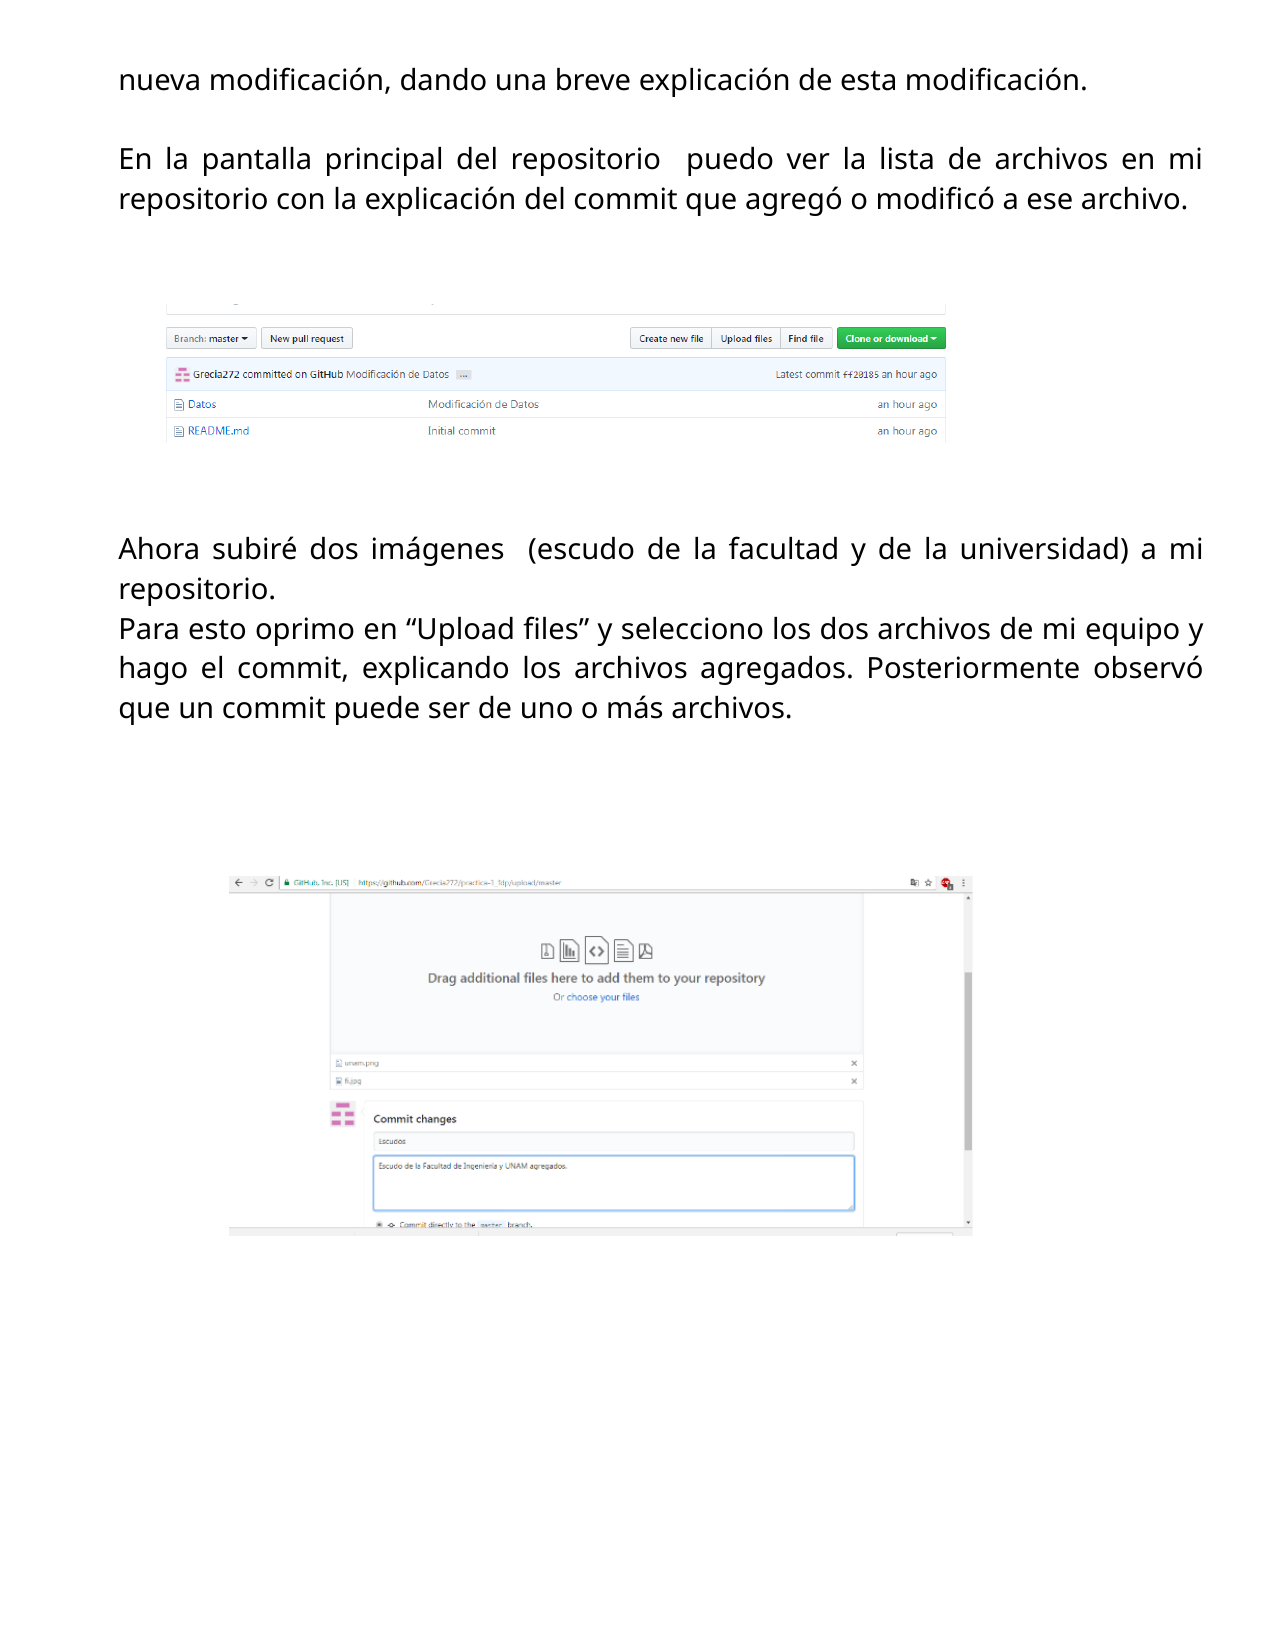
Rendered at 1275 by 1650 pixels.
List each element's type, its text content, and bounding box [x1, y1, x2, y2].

text nueva modificación, dando una breve explicación de esta modificación. [118, 59, 1205, 99]
text Para esto oprimo en “Upload files” y selecciono los dos archivos de mi equipo y hago el commit, explicando los archivos agregados. Posteriormente observó que un commit puede ser de uno o más archivos. [118, 608, 1205, 727]
text En la pantalla principal del repositorio puedo ver la lista de archivos en mi repositorio con la explicación del commit que agregó o modificó a ese archivo. [118, 138, 1205, 218]
text Ahora subiré dos imágenes (escudo de la facultad y de la universidad) a mi repositorio. [118, 529, 1205, 608]
